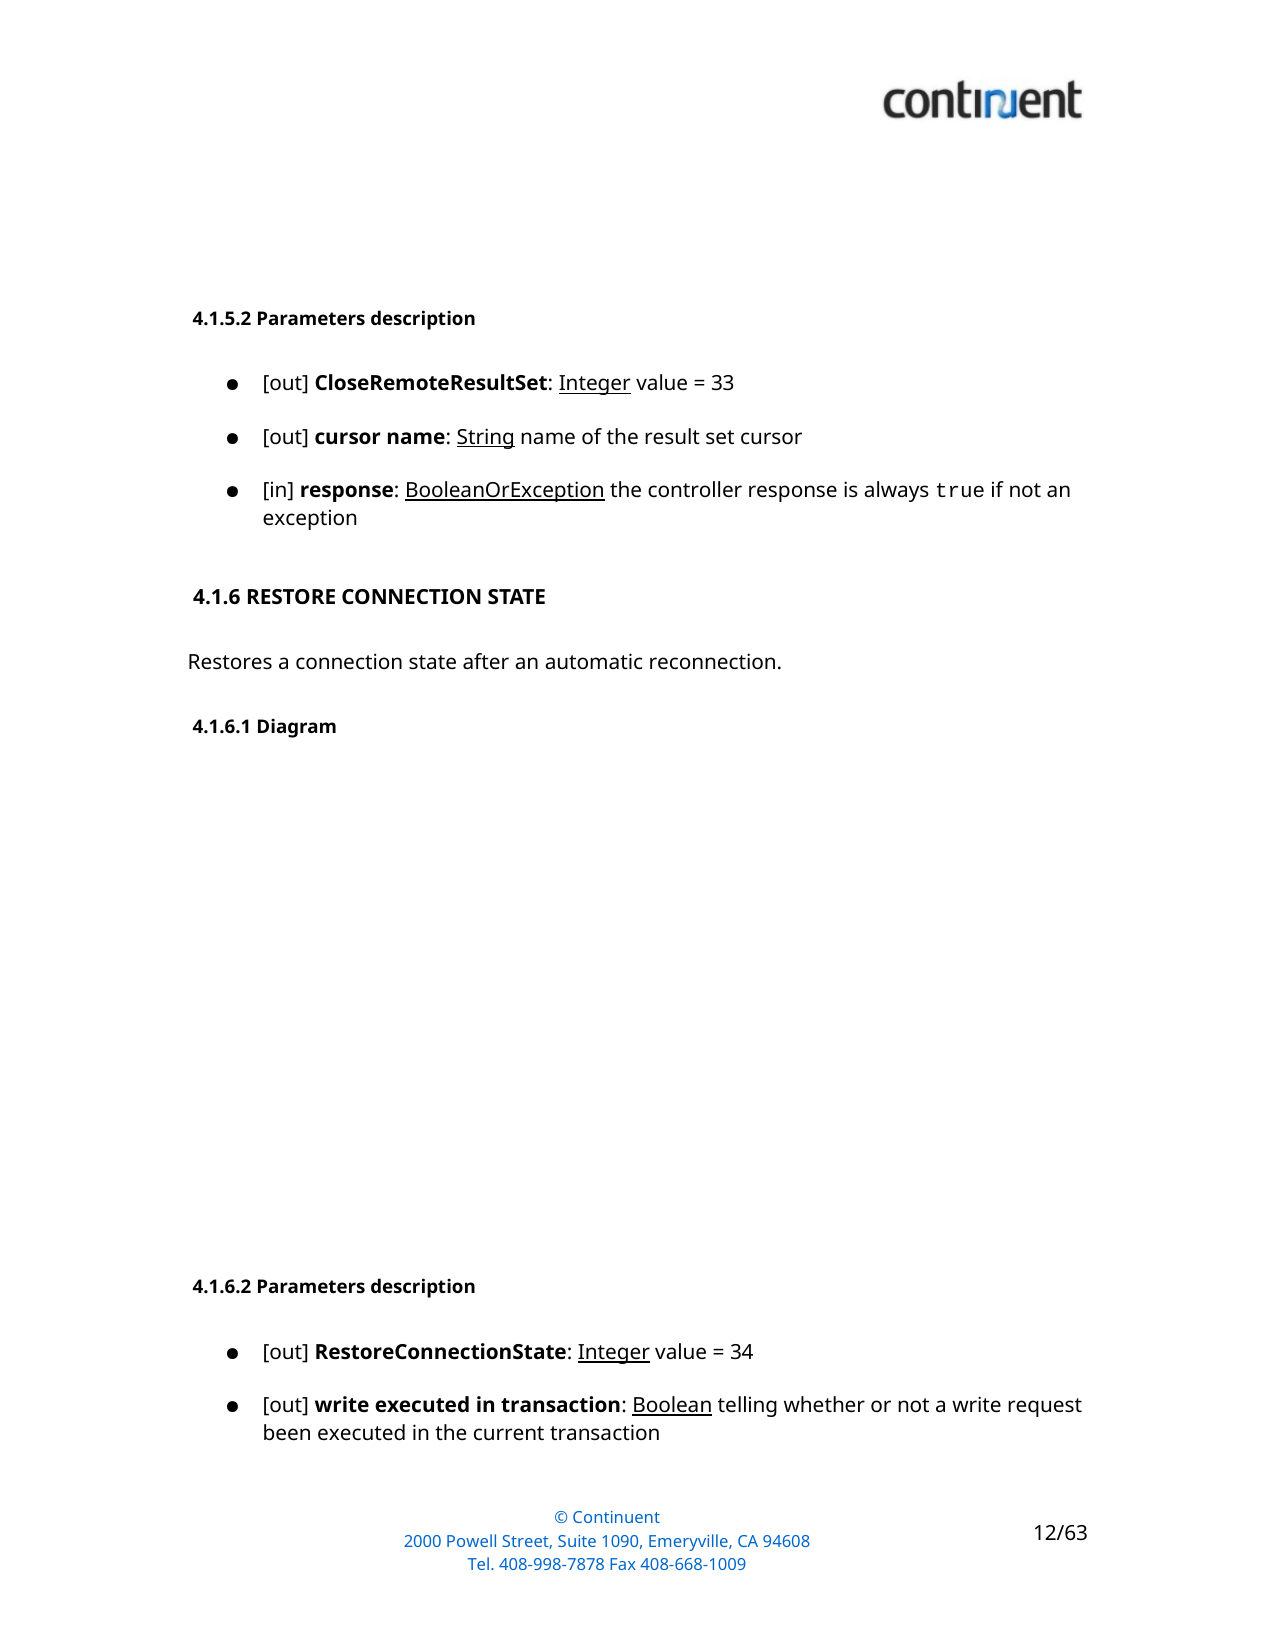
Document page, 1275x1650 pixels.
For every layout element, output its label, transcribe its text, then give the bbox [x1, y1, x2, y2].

picture [879, 76, 1087, 124]
subtitle Parameters description [187, 1274, 1087, 1299]
list [out] write executed in transaction: Boolean telling whether or not a write request been executed in the current transaction [225, 1390, 1087, 1447]
subtitle Restore Connection State [187, 582, 1087, 610]
list [out] RestoreConnectionState: Integer value = 34 [225, 1337, 1087, 1365]
list [out] CloseRemoteResultSet: Integer value = 33 [225, 368, 1087, 397]
list [out] cursor name: String name of the result set cursor [225, 422, 1087, 450]
subtitle Parameters description [187, 306, 1087, 331]
text Restores a connection state after an automatic reconnection. [187, 647, 1087, 676]
subtitle Diagram [187, 713, 1087, 739]
list [in] response: BooleanOrException the controller response is always true if not an exception [225, 475, 1087, 532]
